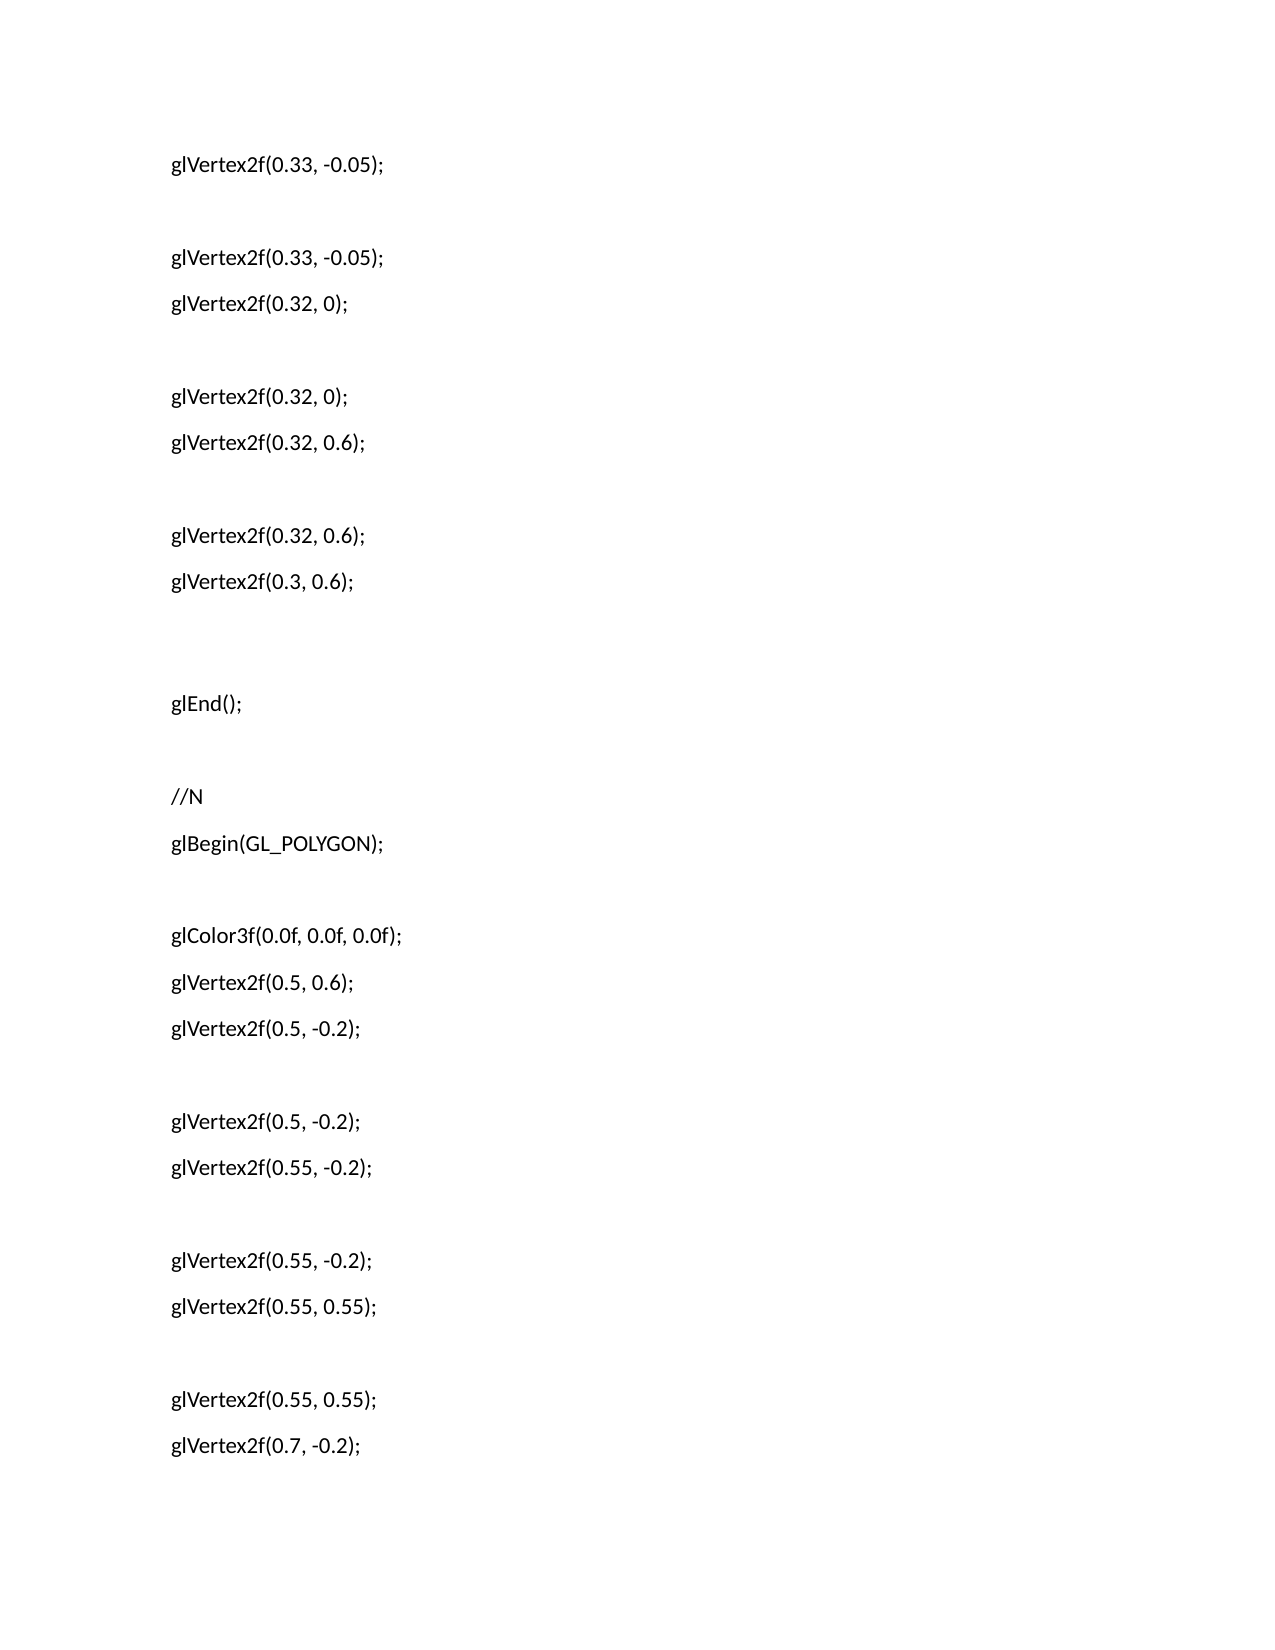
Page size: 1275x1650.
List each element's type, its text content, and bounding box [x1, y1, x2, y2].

text glVertex2f(0.33, -0.05); [150, 243, 1125, 271]
text glVertex2f(0.5, -0.2); [150, 1014, 1125, 1042]
text glVertex2f(0.55, 0.55); [150, 1385, 1125, 1413]
text glVertex2f(0.32, 0.6); [150, 428, 1125, 456]
text glColor3f(0.0f, 0.0f, 0.0f); [150, 921, 1125, 949]
text //N [150, 782, 1125, 810]
text glVertex2f(0.32, 0); [150, 382, 1125, 410]
text glVertex2f(0.5, -0.2); [150, 1107, 1125, 1135]
text glBegin(GL_POLYGON); [150, 829, 1125, 857]
text glVertex2f(0.5, 0.6); [150, 968, 1125, 996]
text glVertex2f(0.55, -0.2); [150, 1246, 1125, 1274]
text glVertex2f(0.7, -0.2); [150, 1431, 1125, 1459]
text glVertex2f(0.55, -0.2); [150, 1153, 1125, 1181]
text glVertex2f(0.32, 0.6); [150, 521, 1125, 549]
text glVertex2f(0.55, 0.55); [150, 1292, 1125, 1320]
text glVertex2f(0.32, 0); [150, 289, 1125, 317]
text glEnd(); [150, 689, 1125, 718]
text glVertex2f(0.3, 0.6); [150, 567, 1125, 595]
text glVertex2f(0.33, -0.05); [150, 150, 1125, 178]
